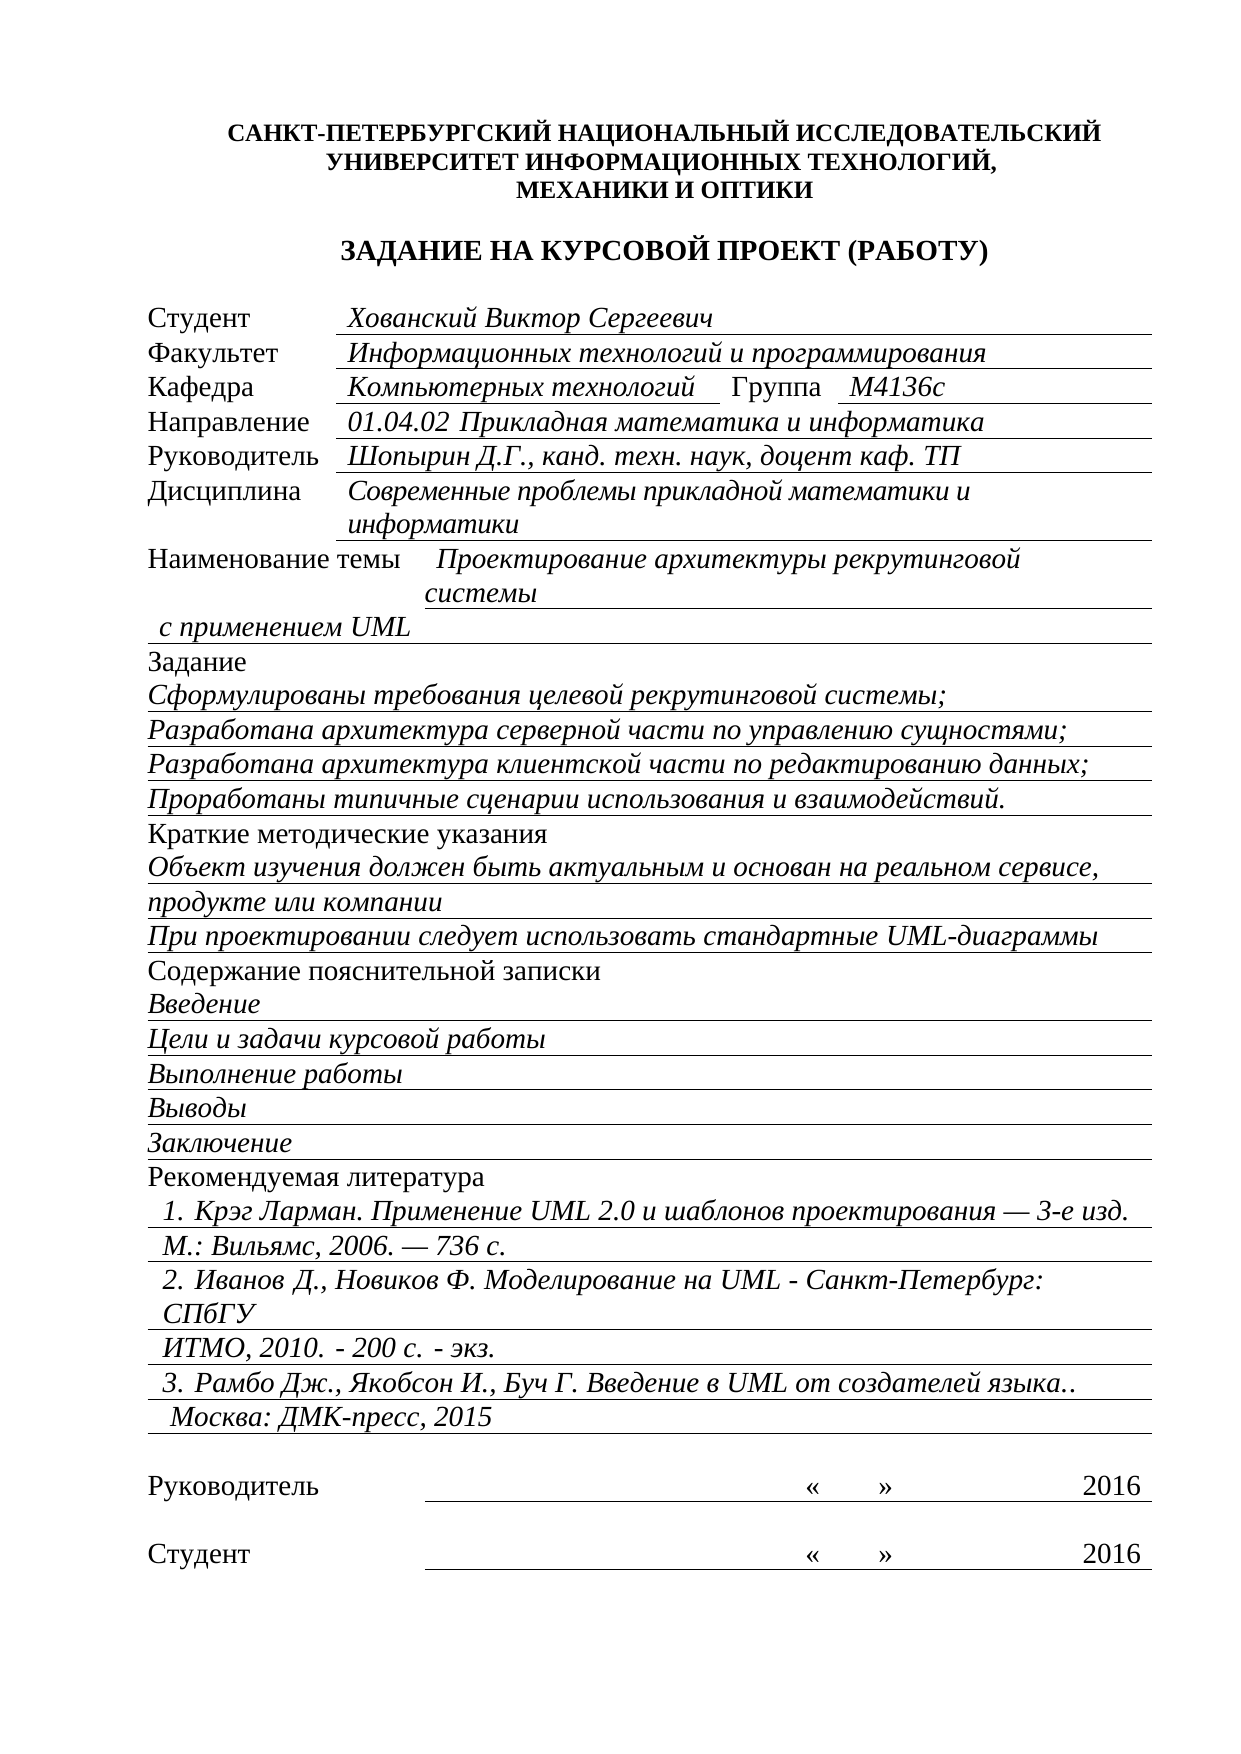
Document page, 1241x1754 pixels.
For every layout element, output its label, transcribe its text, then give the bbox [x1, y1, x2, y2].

table_cell При проектировании следует использовать стандартные UML-диаграммы [148, 919, 1152, 952]
table_cell 01.04.02 Прикладная математика и информатика [336, 403, 1152, 437]
table_cell Задание [148, 644, 336, 677]
table_cell Разработана архитектура серверной части по управлению сущностями; [148, 712, 1152, 746]
table_header Студент [148, 300, 336, 334]
table_cell [616, 953, 1152, 987]
table_cell « » 2016 [425, 1502, 1152, 1569]
table_cell Факультет [148, 334, 336, 368]
table_cell Современные проблемы прикладной математики и информатики [336, 473, 1152, 540]
table_cell Рекомендуемая литература [148, 1160, 892, 1193]
table_cell Руководитель [148, 438, 336, 472]
table_cell Выполнение работы [148, 1056, 1152, 1089]
table_cell Цели и задачи курсовой работы [148, 1021, 1152, 1055]
table_cell Объект изучения должен быть актуальным и основан на реальном сервисе, [148, 849, 1152, 883]
table_cell продукте или компании [148, 884, 1152, 917]
table_cell [336, 644, 1152, 677]
table_cell Сформулированы требования целевой рекрутинговой системы; [148, 678, 1152, 711]
table_cell Шопырин Д.Г., канд. техн. наук, доцент каф. ТП [336, 439, 1152, 472]
text САНКТ-ПЕТЕРБУРГСКИЙ НАЦИОНАЛЬНЫЙ ИССЛЕДОВАТЕЛЬСКИЙ УНИВЕРСИТЕТ ИНФОРМАЦИОННЫХ ТЕХНОЛОГИЙ, МЕХАНИКИ И ОПТИКИ [177, 118, 1152, 204]
table_cell 3. Рамбо Дж., Якобсон И., Буч Г. Введение в UML от создателей языка.. [148, 1365, 1152, 1398]
table_cell Направление [148, 403, 336, 437]
table_cell Краткие методические указания [148, 816, 572, 849]
table_header Хованский Виктор Сергеевич [336, 300, 1152, 334]
table_cell c применением UML [148, 608, 1152, 643]
table_cell Проработаны типичные сценарии использования и взаимодействий. [148, 781, 1152, 815]
table_cell Руководитель [148, 1434, 425, 1501]
table_cell [892, 1160, 1152, 1193]
text Задание на КУРСОВОЙ ПРОЕКТ (РАБОТУ) [177, 233, 1152, 267]
table_cell [572, 816, 1152, 849]
table_cell Группа [720, 369, 838, 403]
table_cell Разработана архитектура клиентской части по редактированию данных; [148, 747, 1152, 780]
table_cell Информационных технологий и программирования [336, 335, 1152, 368]
table_cell Кафедра [148, 368, 336, 403]
table_cell Выводы [148, 1090, 1152, 1124]
table_cell Компьютерных технологий [336, 369, 720, 403]
table_cell Проектирование архитектуры рекрутинговой системы [425, 541, 1152, 608]
table_cell М.: Вильямс, 2006. — 736 с. [148, 1228, 1152, 1261]
table_cell « » 2016 [425, 1434, 1152, 1501]
table_cell 2. Иванов Д., Новиков Ф. Моделирование на UML - Санкт-Петербург: СПбГУ [148, 1262, 1152, 1329]
table_cell Наименование темы [148, 540, 425, 608]
table_cell M4136с [838, 369, 1152, 403]
table_cell Заключение [148, 1125, 1152, 1158]
table_cell Введение [148, 987, 1152, 1020]
table_cell Содержание пояснительной записки [148, 953, 616, 987]
table_cell Москва: ДМК-пресс, 2015 [148, 1400, 1152, 1433]
table_cell [148, 1569, 1152, 1604]
table_cell ИТМО, 2010. - 200 с. - экз. [148, 1330, 1152, 1364]
table_cell Студент [148, 1501, 425, 1569]
table_cell 1. Крэг Ларман. Применение UML 2.0 и шаблонов проектирования — 3-е изд. [148, 1193, 1152, 1227]
table_cell Дисциплина [148, 472, 336, 540]
